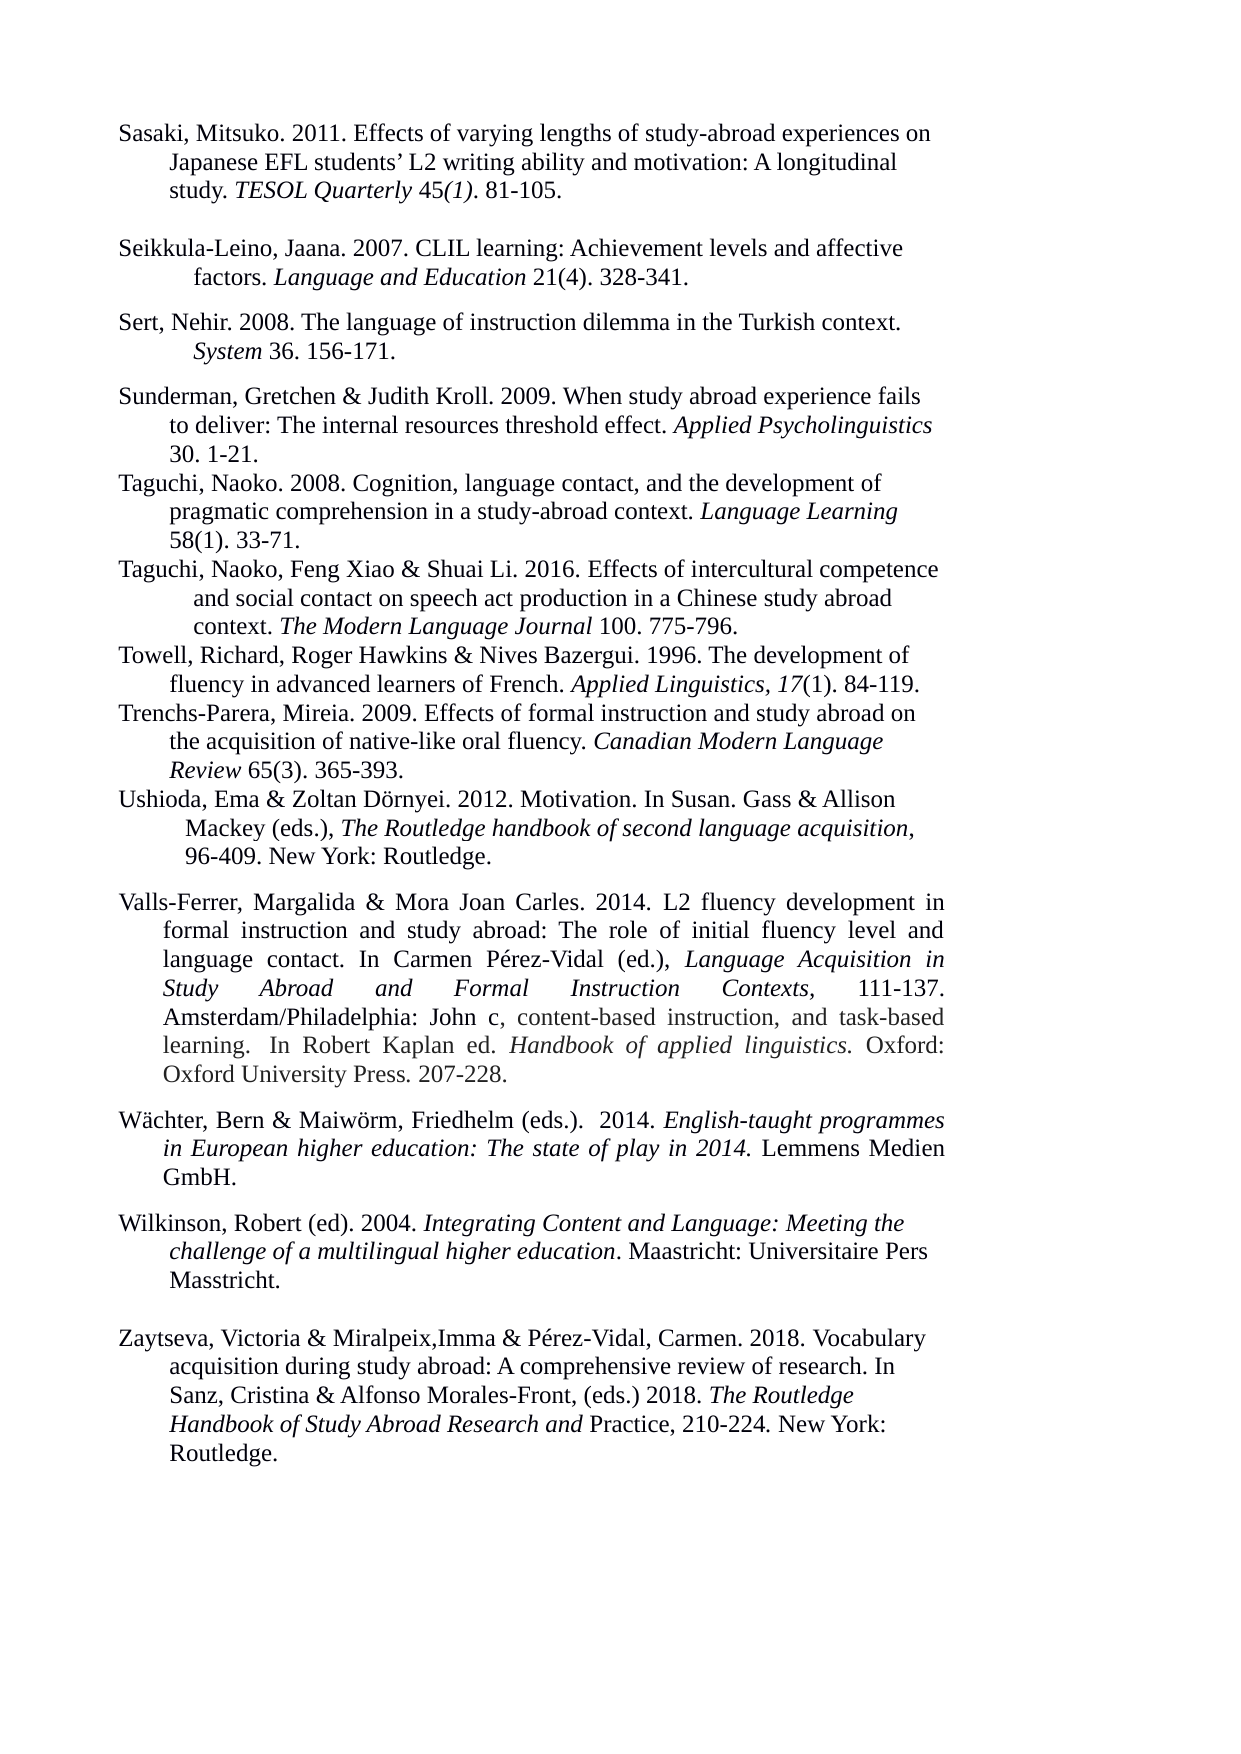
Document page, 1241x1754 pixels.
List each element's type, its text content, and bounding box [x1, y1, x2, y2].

text Seikkula-Leino, Jaana. 2007. CLIL learning: Achievement levels and affective factors. Language and Education 21(4). 328-341. [118, 233, 945, 291]
text Wilkinson, Robert (ed). 2004. Integrating Content and Language: Meeting the challenge of a multilingual higher education. Maastricht: Universitaire Pers Masstricht. [118, 1208, 945, 1294]
text Trenchs-Parera, Mireia. 2009. Effects of formal instruction and study abroad on the acquisition of native-like oral fluency. Canadian Modern Language Review 65(3). 365-393. [118, 698, 945, 784]
text Towell, Richard, Roger Hawkins & Nives Bazergui. 1996. The development of fluency in advanced learners of French. Applied Linguistics, 17(1). 84-119. [118, 640, 945, 698]
text Sasaki, Mitsuko. 2011. Effects of varying lengths of study-abroad experiences on Japanese EFL students’ L2 writing ability and motivation: A longitudinal study. TESOL Quarterly 45(1). 81-105. [118, 118, 945, 204]
text Taguchi, Naoko. 2008. Cognition, language contact, and the development of pragmatic comprehension in a study-abroad context. Language Learning 58(1). 33-71. [118, 468, 945, 554]
text Sert, Nehir. 2008. The language of instruction dilemma in the Turkish context. System 36. 156-171. [118, 307, 945, 365]
text Valls-Ferrer, Margalida & Mora Joan Carles. 2014. L2 fluency development in formal instruction and study abroad: The role of initial fluency level and language contact. In Carmen Pérez-Vidal (ed.), Language Acquisition in Study Abroad and Formal Instruction Contexts, 111-137. Amsterdam/Philadelphia: John c, content-based instruction, and task-based learning. In Robert Kaplan ed. Handbook of applied linguistics. Oxford: Oxford University Press. 207-228. [118, 887, 945, 1088]
text Zaytseva, Victoria & Miralpeix,Imma & Pérez-Vidal, Carmen. 2018. Vocabulary acquisition during study abroad: A comprehensive review of research. In Sanz, Cristina & Alfonso Morales-Front, (eds.) 2018. The Routledge Handbook of Study Abroad Research and Practice, 210-224. New York: Routledge. [118, 1323, 945, 1466]
text Wächter, Bern & Maiwörm, Friedhelm (eds.). 2014. English-taught programmes in European higher education: The state of play in 2014. Lemmens Medien GmbH. [118, 1105, 945, 1191]
text Taguchi, Naoko, Feng Xiao & Shuai Li. 2016. Effects of intercultural competence and social contact on speech act production in a Chinese study abroad context. The Modern Language Journal 100. 775-796. [118, 554, 945, 640]
text Sunderman, Gretchen & Judith Kroll. 2009. When study abroad experience fails to deliver: The internal resources threshold effect. Applied Psycholinguistics 30. 1-21. [118, 381, 945, 468]
text Ushioda, Ema & Zoltan Dörnyei. 2012. Motivation. In Susan. Gass & Allison Mackey (eds.), The Routledge handbook of second language acquisition, 96-409. New York: Routledge. [118, 784, 945, 870]
